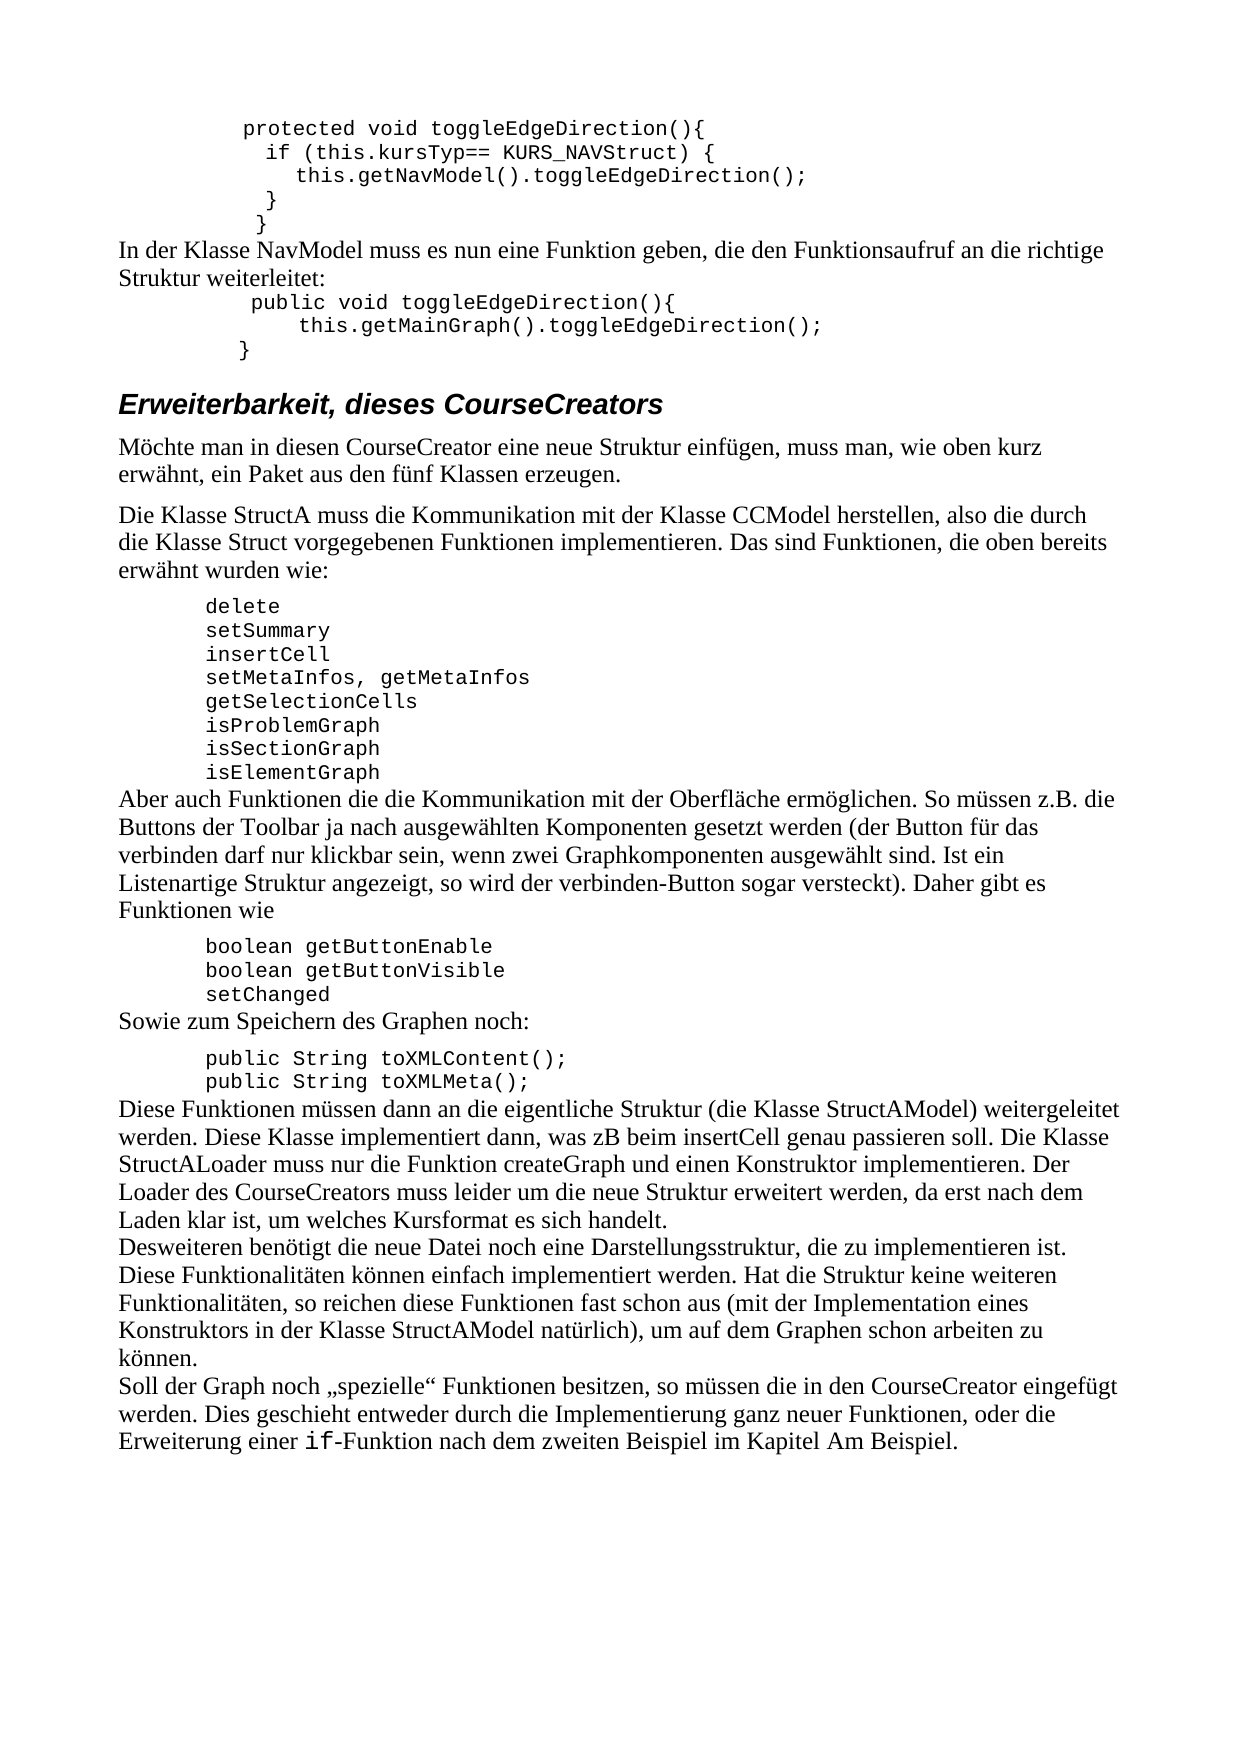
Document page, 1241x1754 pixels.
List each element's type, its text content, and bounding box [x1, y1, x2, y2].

text setChanged [205, 984, 1122, 1007]
text In der Klasse NavModel muss es nun eine Funktion geben, die den Funktionsaufruf an die richtige Struktur weiterleitet: [118, 236, 1122, 292]
subtitle Erweiterbarkeit, dieses CourseCreators [118, 388, 1122, 420]
text boolean getButtonVisible [205, 960, 1122, 984]
text Desweiteren benötigt die neue Datei noch eine Darstellungsstruktur, die zu implementieren ist. [118, 1233, 1122, 1261]
text Soll der Graph noch „spezielle“ Funktionen besitzen, so müssen die in den CourseCreator eingefügt werden. Dies geschieht entweder durch die Implementierung ganz neuer Funktionen, oder die Erweiterung einer if-Funktion nach dem zweiten Beispiel im Kapitel Am Beispiel. [118, 1372, 1122, 1457]
text boolean getButtonEnable [205, 937, 1122, 960]
text Diese Funktionen müssen dann an die eigentliche Struktur (die Klasse StructAModel) weitergeleitet werden. Diese Klasse implementiert dann, was zB beim insertCell genau passieren soll. Die Klasse StructALoader muss nur die Funktion createGraph und einen Konstruktor implementieren. Der Loader des CourseCreators muss leider um die neue Struktur erweitert werden, da erst nach dem Laden klar ist, um welches Kursformat es sich handelt. [118, 1095, 1122, 1233]
text public String toXMLContent(); [205, 1048, 1122, 1071]
text setMetaInfos, getMetaInfos [205, 667, 1122, 691]
text Sowie zum Speichern des Graphen noch: [118, 1007, 1122, 1035]
text setSummary [205, 620, 1122, 644]
text public String toXMLMeta(); [205, 1071, 1122, 1095]
text this.getMainGraph().toggleEdgeDirection(); [238, 315, 1122, 339]
text getSelectionCells [205, 691, 1122, 714]
text } [238, 339, 1122, 363]
text delete [205, 596, 1122, 620]
text Die Klasse StructA muss die Kommunikation mit der Klasse CCModel herstellen, also die durch die Klasse Struct vorgegebenen Funktionen implementieren. Das sind Funktionen, die oben bereits erwähnt wurden wie: [118, 501, 1122, 584]
text public void toggleEdgeDirection(){ [238, 292, 1122, 315]
text Diese Funktionalitäten können einfach implementiert werden. Hat die Struktur keine weiteren Funktionalitäten, so reichen diese Funktionen fast schon aus (mit der Implementation eines Konstruktors in der Klasse StructAModel natürlich), um auf dem Graphen schon arbeiten zu können. [118, 1261, 1122, 1372]
text Aber auch Funktionen die die Kommunikation mit der Oberfläche ermöglichen. So müssen z.B. die Buttons der Toolbar ja nach ausgewählten Komponenten gesetzt werden (der Button für das verbinden darf nur klickbar sein, wenn zwei Graphkomponenten ausgewählt sind. Ist ein Listenartige Struktur angezeigt, so wird der verbinden-Button sogar versteckt). Daher gibt es Funktionen wie [118, 786, 1122, 924]
text isSectionGraph [205, 738, 1122, 762]
text insertCell [205, 644, 1122, 667]
text protected void toggleEdgeDirection(){ if (this.kursTyp== KURS_NAVStruct) { this.getNavModel().toggleEdgeDirection(); } } [205, 118, 1122, 236]
text isProblemGraph [205, 714, 1122, 738]
text Möchte man in diesen CourseCreator eine neue Struktur einfügen, muss man, wie oben kurz erwähnt, ein Paket aus den fünf Klassen erzeugen. [118, 433, 1122, 488]
text isElementGraph [205, 762, 1122, 786]
